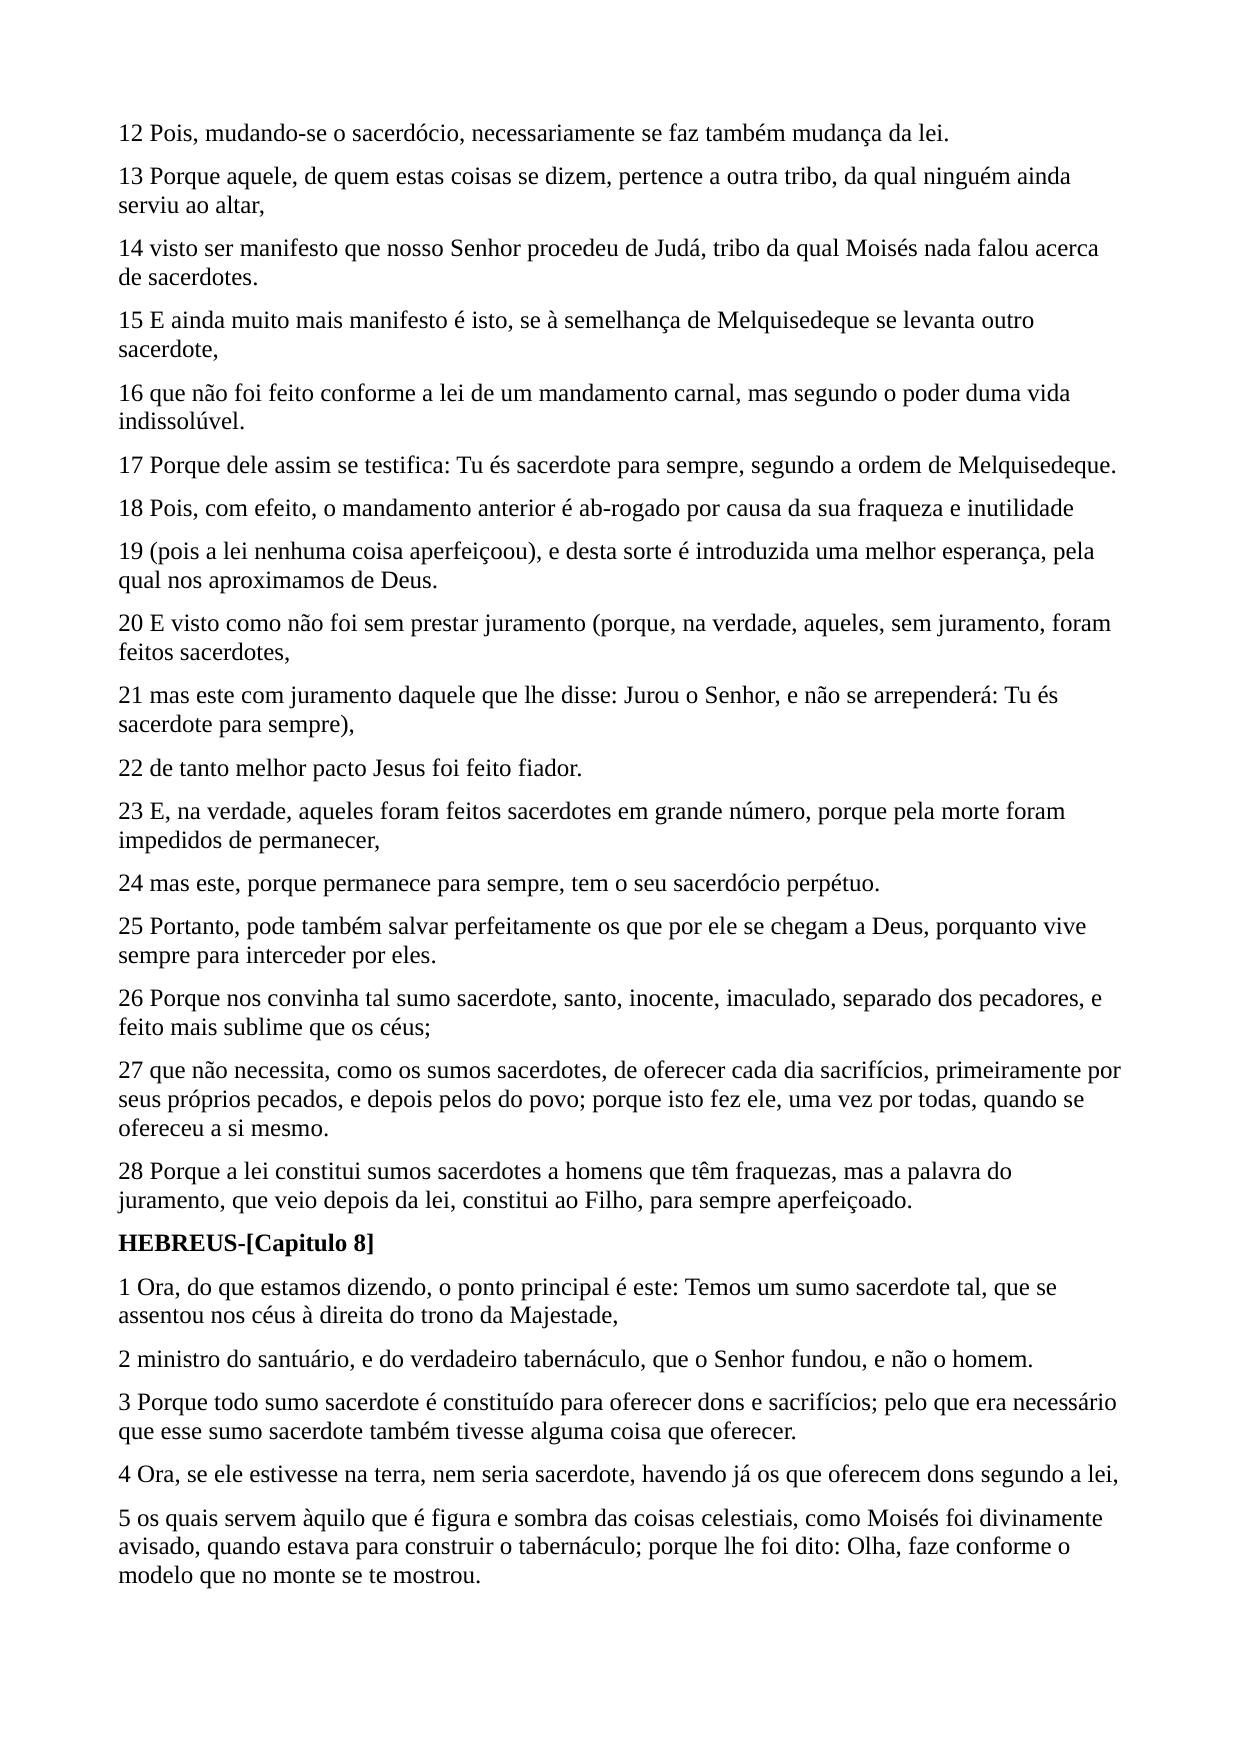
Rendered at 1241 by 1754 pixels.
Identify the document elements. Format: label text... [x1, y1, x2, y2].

text 15 E ainda muito mais manifesto é isto, se à semelhança de Melquisedeque se levanta outro sacerdote, [118, 306, 1122, 363]
text 22 de tanto melhor pacto Jesus foi feito fiador. [118, 753, 1122, 781]
text 13 Porque aquele, de quem estas coisas se dizem, pertence a outra tribo, da qual ninguém ainda serviu ao altar, [118, 161, 1122, 219]
text 21 mas este com juramento daquele que lhe disse: Jurou o Senhor, e não se arrependerá: Tu és sacerdote para sempre), [118, 681, 1122, 738]
text 19 (pois a lei nenhuma coisa aperfeiçoou), e desta sorte é introduzida uma melhor esperança, pela qual nos aproximamos de Deus. [118, 536, 1122, 594]
text 25 Portanto, pode também salvar perfeitamente os que por ele se chegam a Deus, porquanto vive sempre para interceder por eles. [118, 911, 1122, 969]
text 1 Ora, do que estamos dizendo, o ponto principal é este: Temos um sumo sacerdote tal, que se assentou nos céus à direita do trono da Majestade, [118, 1272, 1122, 1329]
text 28 Porque a lei constitui sumos sacerdotes a homens que têm fraquezas, mas a palavra do juramento, que veio depois da lei, constitui ao Filho, para sempre aperfeiçoado. [118, 1156, 1122, 1214]
text 20 E visto como não foi sem prestar juramento (porque, na verdade, aqueles, sem juramento, foram feitos sacerdotes, [118, 608, 1122, 666]
text 26 Porque nos convinha tal sumo sacerdote, santo, inocente, imaculado, separado dos pecadores, e feito mais sublime que os céus; [118, 983, 1122, 1041]
text 4 Ora, se ele estivesse na terra, nem seria sacerdote, havendo já os que oferecem dons segundo a lei, [118, 1459, 1122, 1488]
text 17 Porque dele assim se testifica: Tu és sacerdote para sempre, segundo a ordem de Melquisedeque. [118, 450, 1122, 478]
text 18 Pois, com efeito, o mandamento anterior é ab-rogado por causa da sua fraqueza e inutilidade [118, 493, 1122, 522]
text 27 que não necessita, como os sumos sacerdotes, de oferecer cada dia sacrifícios, primeiramente por seus próprios pecados, e depois pelos do povo; porque isto fez ele, uma vez por todas, quando se ofereceu a si mesmo. [118, 1056, 1122, 1142]
text 12 Pois, mudando-se o sacerdócio, necessariamente se faz também mudança da lei. [118, 118, 1122, 147]
text 23 E, na verdade, aqueles foram feitos sacerdotes em grande número, porque pela morte foram impedidos de permanecer, [118, 796, 1122, 853]
text 14 visto ser manifesto que nosso Senhor procedeu de Judá, tribo da qual Moisés nada falou acerca de sacerdotes. [118, 233, 1122, 291]
text 24 mas este, porque permanece para sempre, tem o seu sacerdócio perpétuo. [118, 868, 1122, 897]
text 3 Porque todo sumo sacerdote é constituído para oferecer dons e sacrifícios; pelo que era necessário que esse sumo sacerdote também tivesse alguma coisa que oferecer. [118, 1387, 1122, 1445]
text 2 ministro do santuário, e do verdadeiro tabernáculo, que o Senhor fundou, e não o homem. [118, 1344, 1122, 1373]
text 5 os quais servem àquilo que é figura e sombra das coisas celestiais, como Moisés foi divinamente avisado, quando estava para construir o tabernáculo; porque lhe foi dito: Olha, faze conforme o modelo que no monte se te mostrou. [118, 1503, 1122, 1589]
text 16 que não foi feito conforme a lei de um mandamento carnal, mas segundo o poder duma vida indissolúvel. [118, 378, 1122, 435]
text HEBREUS-[Capitulo 8] [118, 1228, 1122, 1257]
